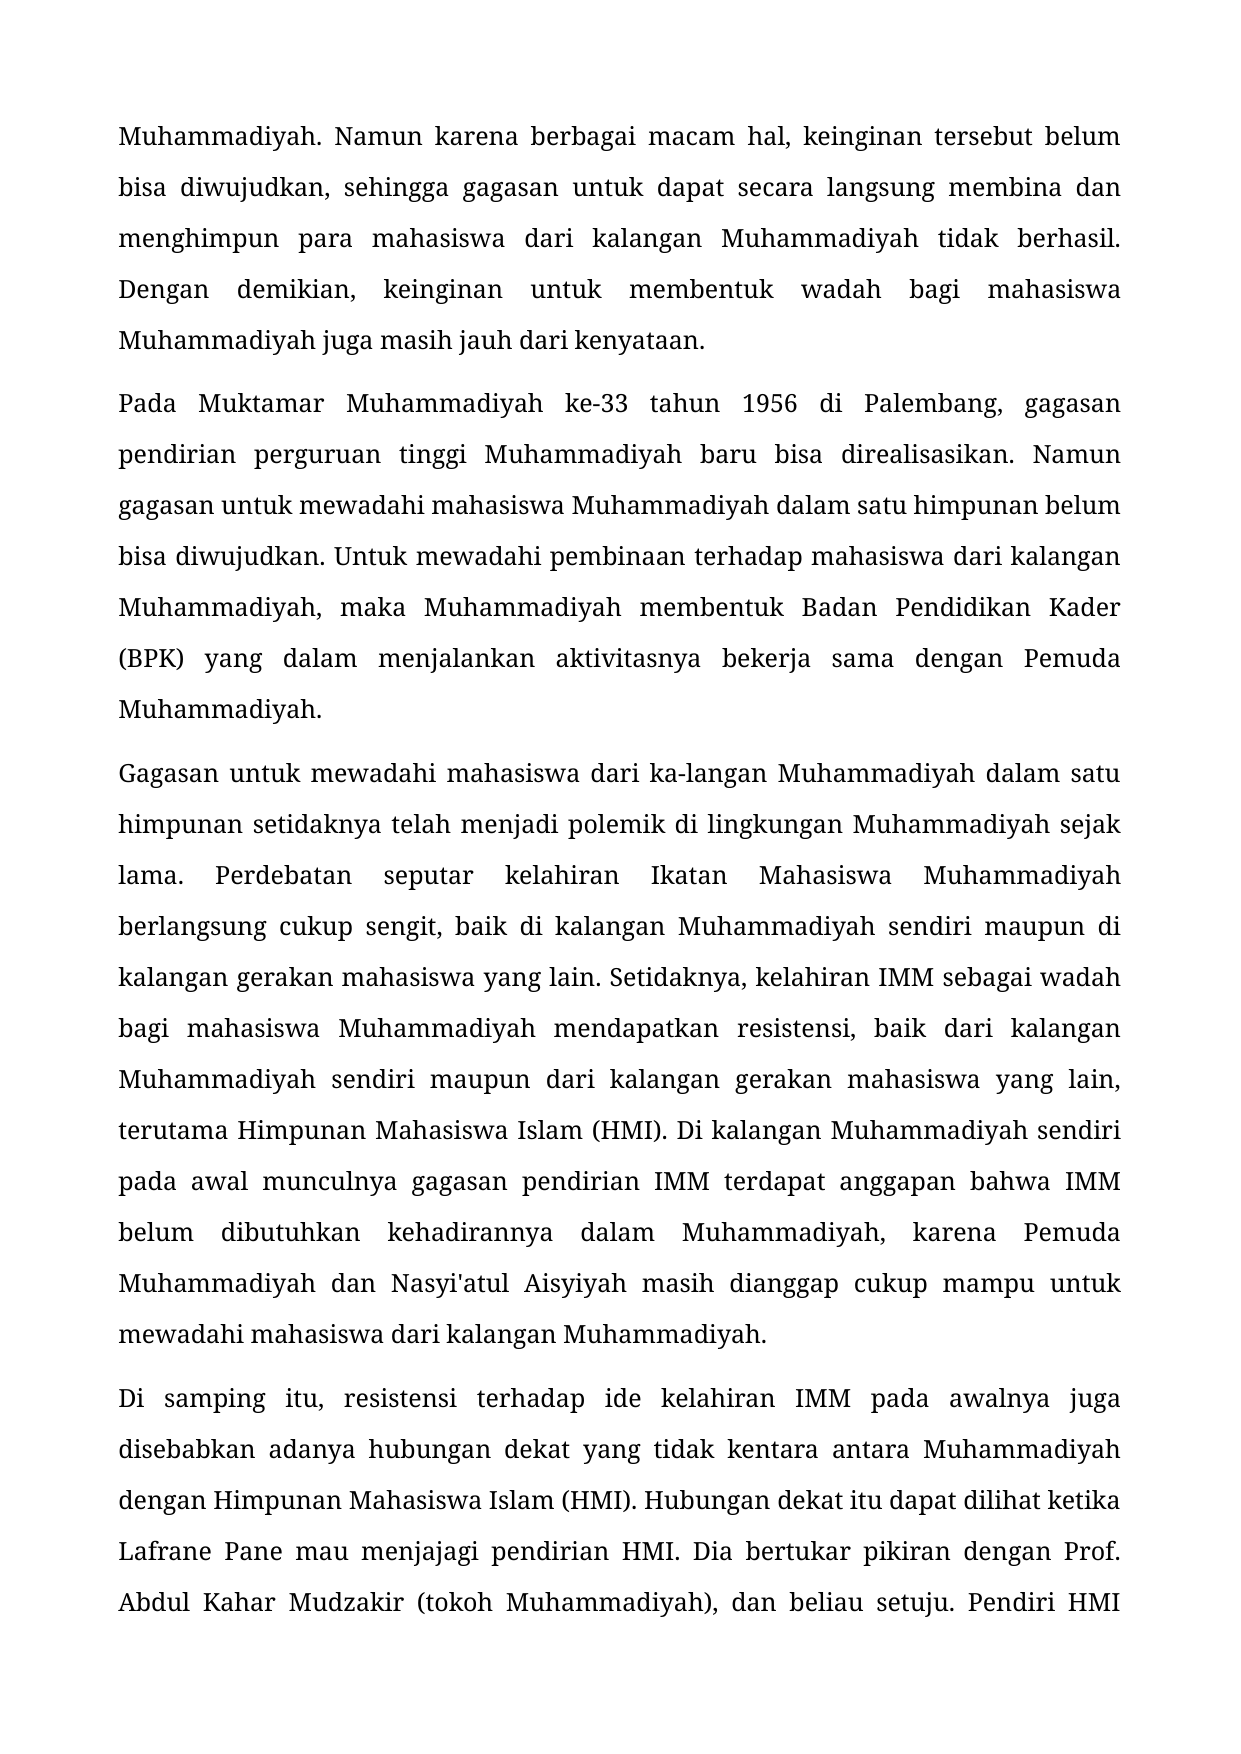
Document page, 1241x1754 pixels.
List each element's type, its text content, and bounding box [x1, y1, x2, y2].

text Gagasan untuk mewadahi mahasiswa dari ka-langan Muhammadiyah dalam satu himpunan setidaknya telah menjadi polemik di lingkungan Muhammadiyah sejak lama. Perdebatan seputar kelahiran Ikatan Mahasiswa Muhammadiyah berlangsung cukup sengit, baik di kalangan Muhammadiyah sendiri maupun di kalangan gerakan mahasiswa yang lain. Setidaknya, kelahiran IMM sebagai wadah bagi mahasiswa Muhammadiyah mendapatkan resistensi, baik dari kalangan Muhammadiyah sendiri maupun dari kalangan gerakan mahasiswa yang lain, terutama Himpunan Mahasiswa Islam (HMI). Di kalangan Muhammadiyah sendiri pada awal munculnya gagasan pendirian IMM terdapat anggapan bahwa IMM belum dibutuhkan kehadirannya dalam Muhammadiyah, karena Pemuda Muhammadiyah dan Nasyi'atul Aisyiyah masih dianggap cukup mampu untuk mewadahi mahasiswa dari kalangan Muhammadiyah. [118, 756, 1122, 1351]
text Di samping itu, resistensi terhadap ide kelahiran IMM pada awalnya juga disebabkan adanya hubungan dekat yang tidak kentara antara Muhammadiyah dengan Himpunan Mahasiswa Islam (HMI). Hubungan dekat itu dapat dilihat ketika Lafrane Pane mau menjajagi pendirian HMI. Dia bertukar pikiran dengan Prof. Abdul Kahar Mudzakir (tokoh Muhammadiyah), dan beliau setuju. Pendiri HMI [118, 1381, 1122, 1619]
text Pada Muktamar Muhammadiyah ke-33 tahun 1956 di Palembang, gagasan pendirian perguruan tinggi Muhammadiyah baru bisa direalisasikan. Namun gagasan untuk mewadahi mahasiswa Muhammadiyah dalam satu himpunan belum bisa diwujudkan. Untuk mewadahi pembinaan terhadap mahasiswa dari kalangan Muhammadiyah, maka Muhammadiyah membentuk Badan Pendidikan Kader (BPK) yang dalam menjalankan aktivitasnya bekerja sama dengan Pemuda Muhammadiyah. [118, 386, 1122, 726]
text Muhammadiyah. Namun karena berbagai macam hal, keinginan tersebut belum bisa diwujudkan, sehingga gagasan untuk dapat secara langsung membina dan menghimpun para mahasiswa dari kalangan Muhammadiyah tidak berhasil. Dengan demikian, keinginan untuk membentuk wadah bagi mahasiswa Muhammadiyah juga masih jauh dari kenyataan. [118, 118, 1122, 356]
